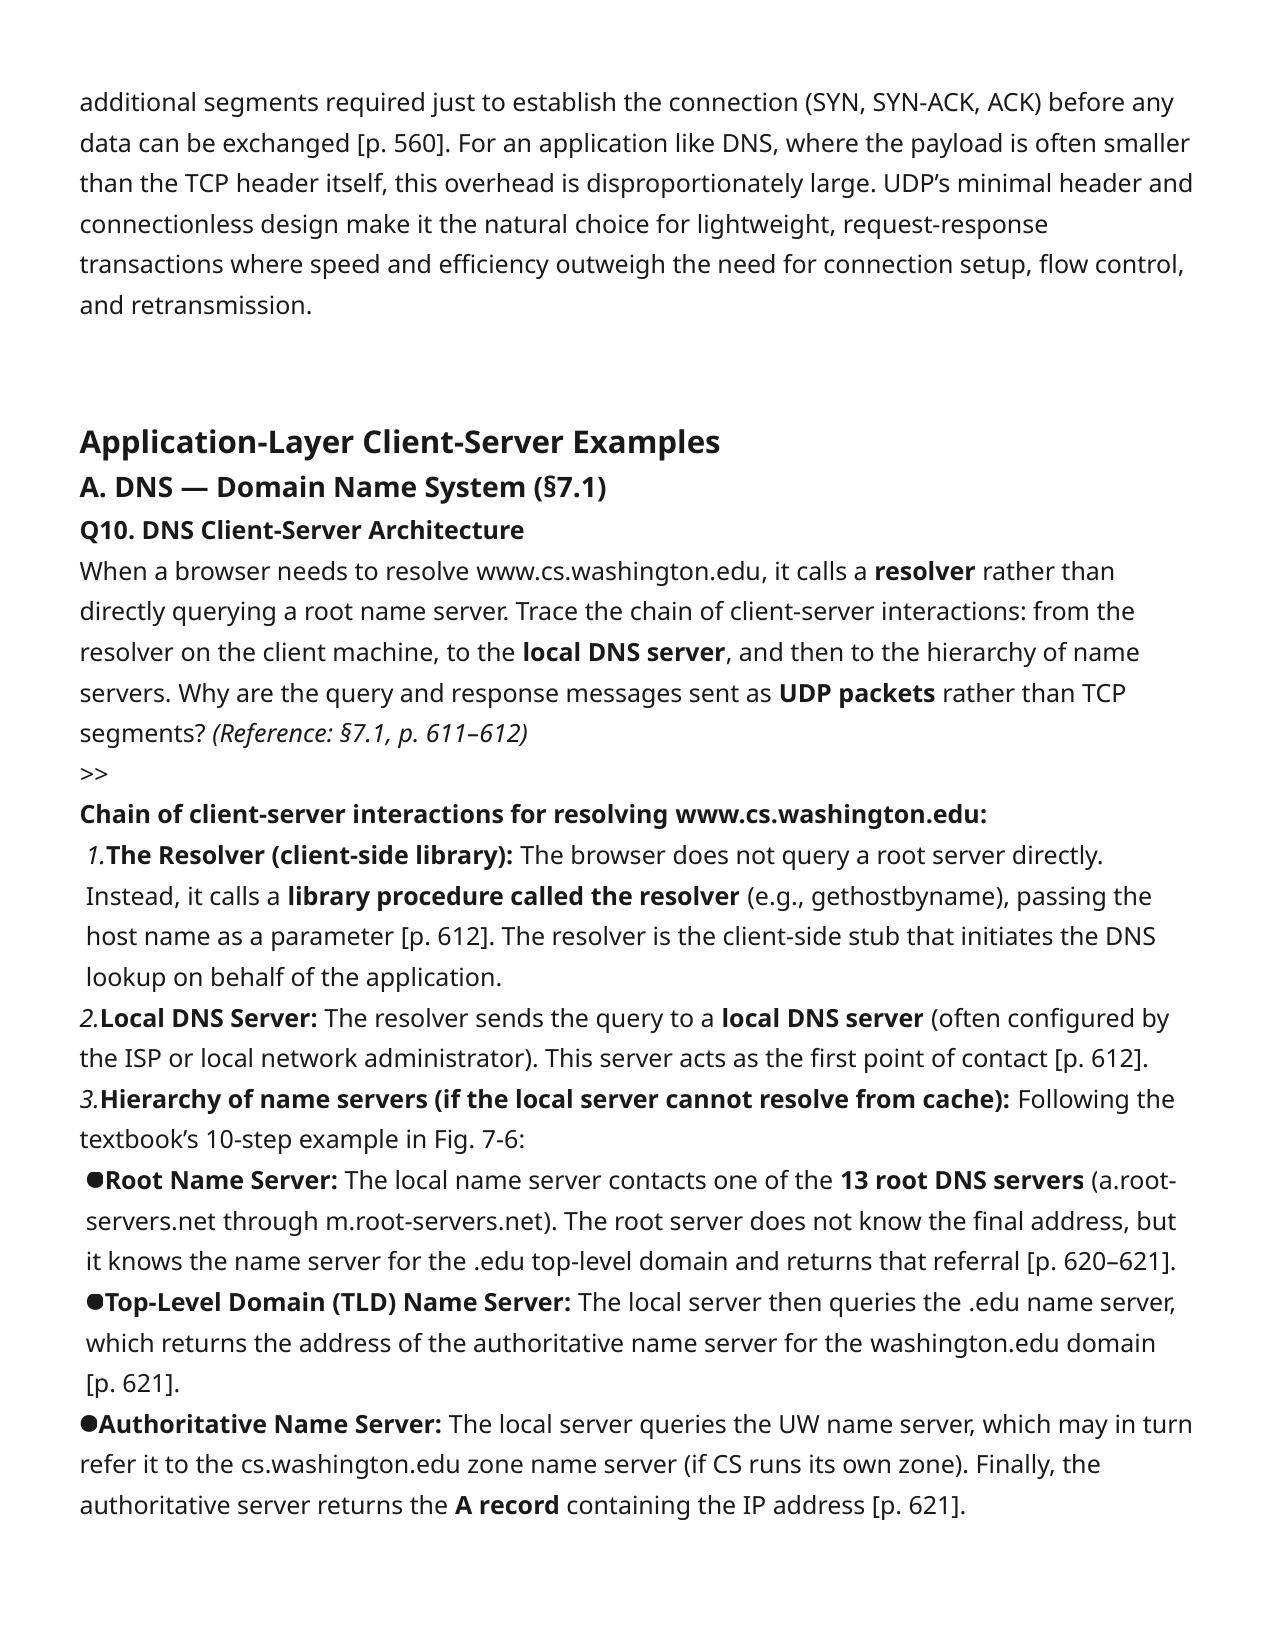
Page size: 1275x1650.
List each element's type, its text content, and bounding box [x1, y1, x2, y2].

text additional segments required just to establish the connection (SYN, SYN-ACK, ACK) before any data can be exchanged [p. 560]. For an application like DNS, where the payload is often smaller than the TCP header itself, this overhead is disproportionately large. UDP’s minimal header and connectionless design make it the natural choice for lightweight, request-response transactions where speed and efficiency outweigh the need for connection setup, flow control, and retransmission. [78, 78, 1197, 322]
list Hierarchy of name servers (if the local server cannot resolve from cache): Following the textbook’s 10-step example in Fig. 7-6: [78, 1075, 1197, 1156]
list Top-Level Domain (TLD) Name Server: The local server then queries the .edu name server, which returns the address of the authoritative name server for the washington.edu domain [p. 621]. [84, 1278, 1191, 1400]
text >> [78, 750, 1197, 791]
list Authoritative Name Server: The local server queries the UW name server, which may in turn refer it to the cs.washington.edu zone name server (if CS runs its own zone). Finally, the authoritative server returns the A record containing the IP address [p. 621]. [78, 1400, 1197, 1522]
subtitle Application-Layer Client-Server Examples [78, 412, 1197, 462]
list The Resolver (client-side library): The browser does not query a root server directly. Instead, it calls a library procedure called the resolver (e.g., gethostbyname), passing the host name as a parameter [p. 612]. The resolver is the client-side stub that initiates the DNS lookup on behalf of the application. [84, 831, 1191, 994]
list Local DNS Server: The resolver sends the query to a local DNS server (often configured by the ISP or local network administrator). This server acts as the first point of contact [p. 612]. [78, 994, 1197, 1075]
text Q10. DNS Client-Server Architecture When a browser needs to resolve www.cs.washington.edu, it calls a resolver rather than directly querying a root name server. Trace the chain of client-server interactions: from the resolver on the client machine, to the local DNS server, and then to the hierarchy of name servers. Why are the query and response messages sent as UDP packets rather than TCP segments? (Reference: §7.1, p. 611–612) [78, 506, 1197, 750]
list Root Name Server: The local name server contacts one of the 13 root DNS servers (a.root-servers.net through m.root-servers.net). The root server does not know the final address, but it knows the name server for the .edu top-level domain and returns that referral [p. 620–621]. [84, 1156, 1191, 1278]
subtitle A. DNS — Domain Name System (§7.1) [78, 462, 1197, 506]
text Chain of client-server interactions for resolving www.cs.washington.edu: [78, 791, 1197, 831]
